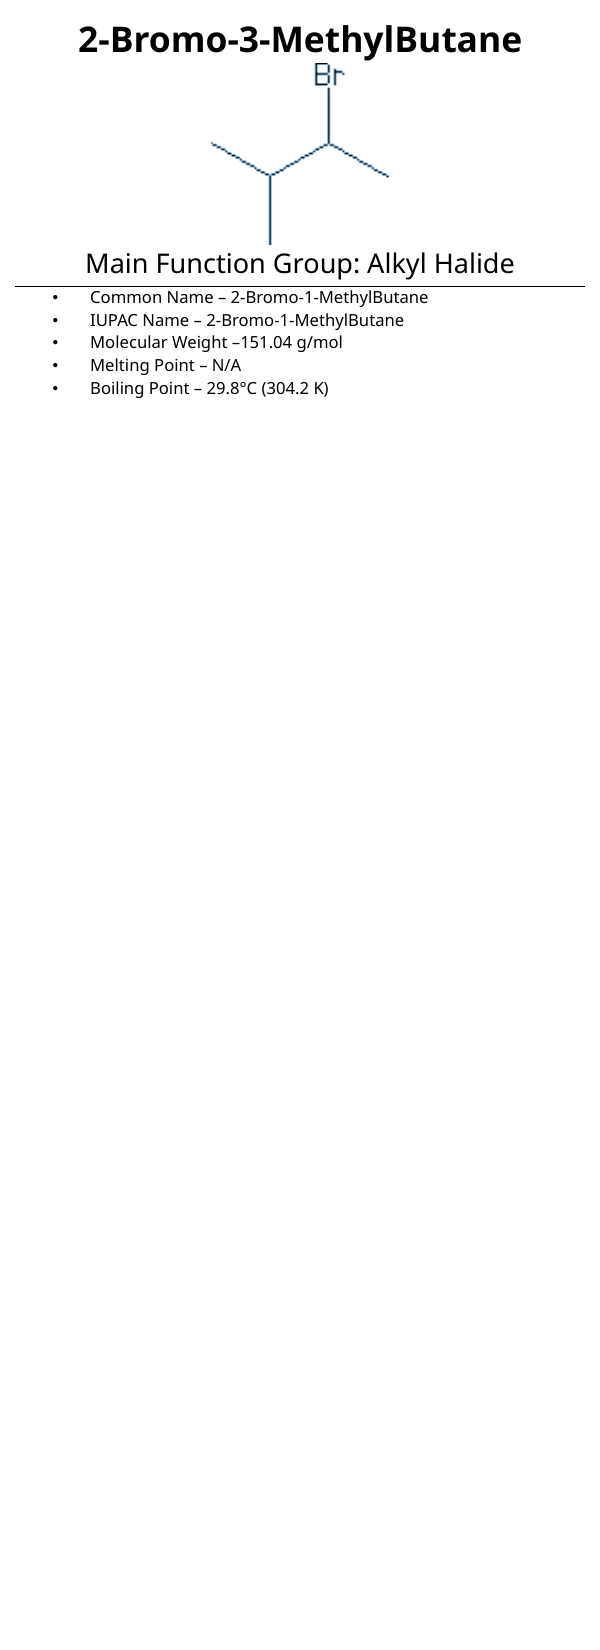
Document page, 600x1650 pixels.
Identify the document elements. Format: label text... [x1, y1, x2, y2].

list Common Name – 2-Bromo-1-MethylButane [52, 287, 585, 308]
list Molecular Weight –151.04 g/mol [52, 331, 585, 354]
list IUPAC Name – 2-Bromo-1-MethylButane [52, 308, 585, 331]
list Melting Point – N/A [52, 354, 585, 377]
list Boiling Point – 29.8°C (304.2 K) [52, 377, 585, 399]
picture [211, 63, 389, 245]
text 2-Bromo-3-MethylButane [15, 15, 585, 63]
text Main Function Group: Alkyl Halide [15, 63, 585, 286]
